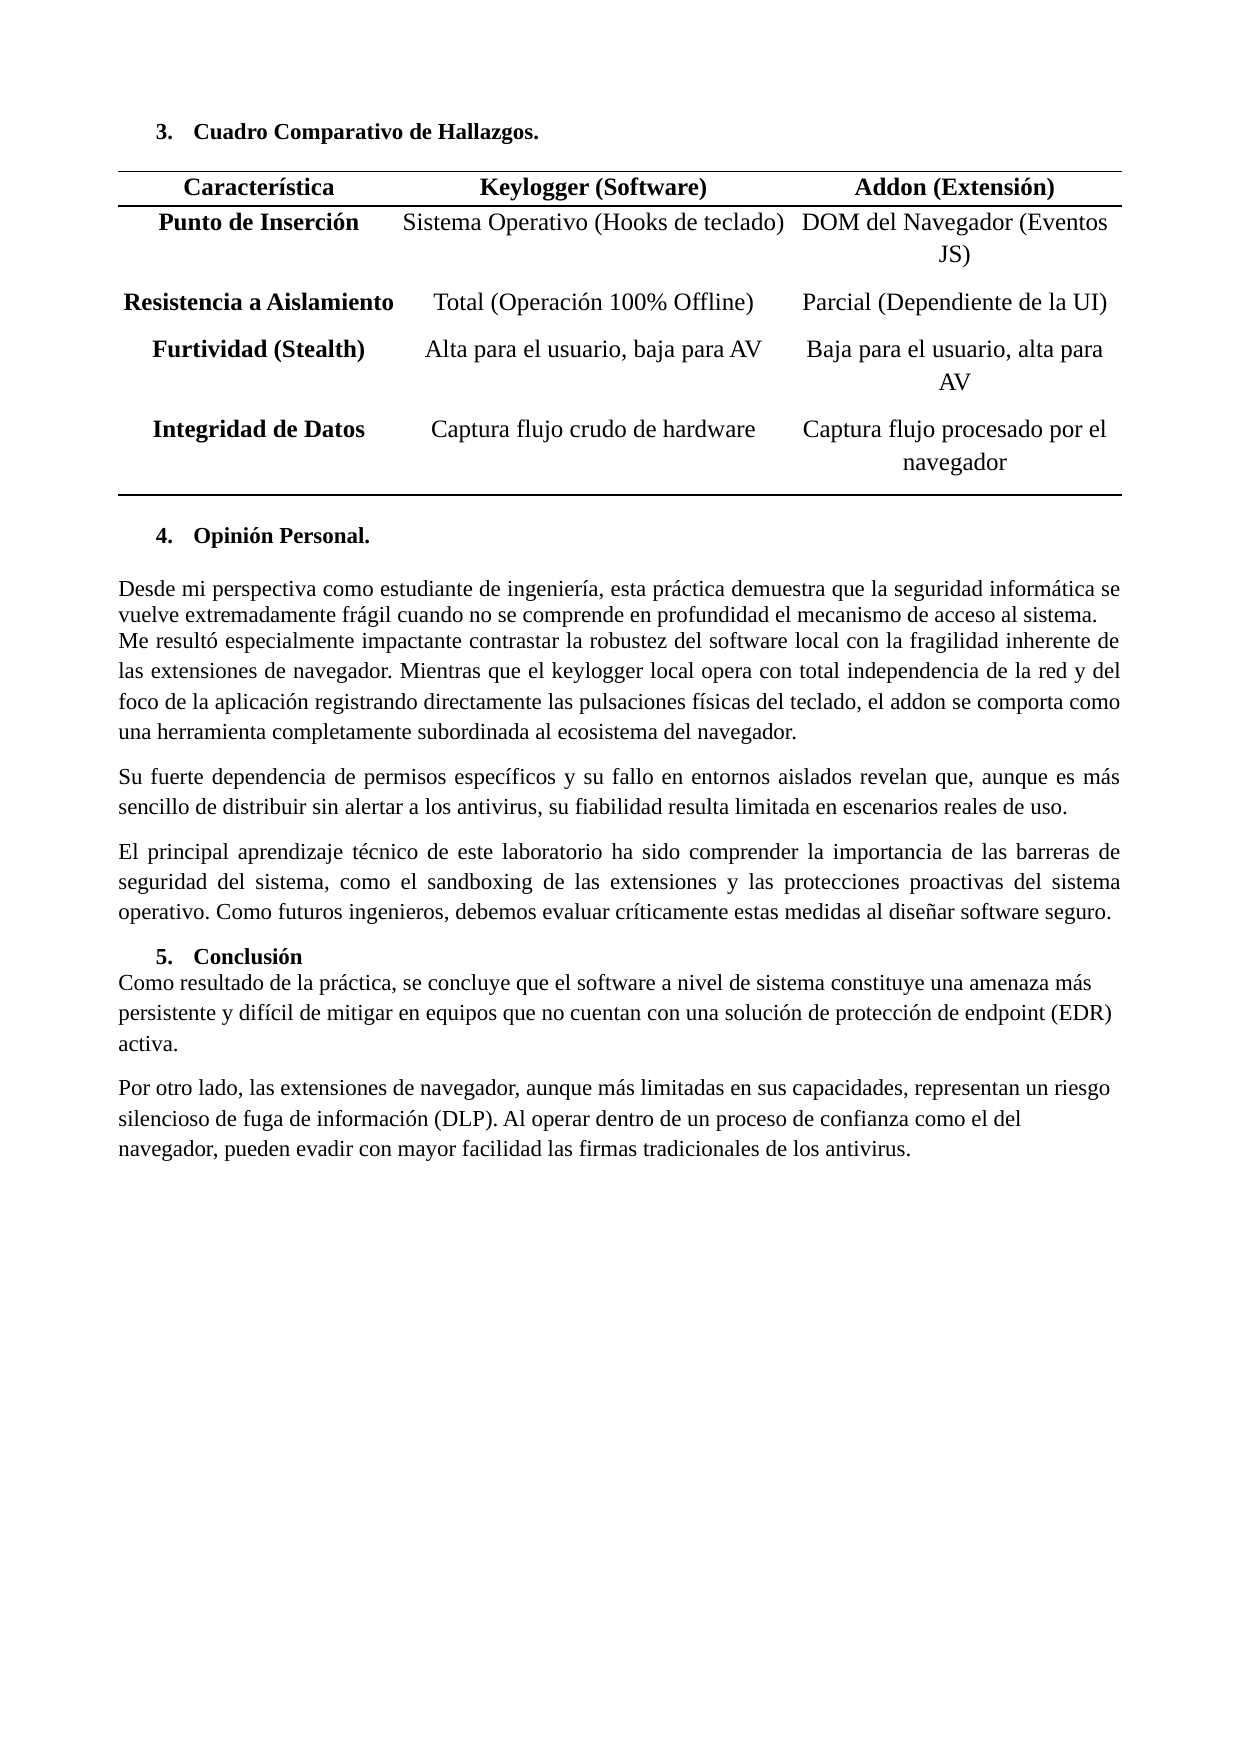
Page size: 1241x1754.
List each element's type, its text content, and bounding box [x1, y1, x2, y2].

table_header Keylogger (Software) [399, 172, 787, 205]
table_cell Furtividad (Stealth) [118, 334, 399, 414]
table_cell Resistencia a Aislamiento [118, 287, 399, 334]
table_cell Alta para el usuario, baja para AV [399, 334, 787, 414]
text El principal aprendizaje técnico de este laboratorio ha sido comprender la importancia de las barreras de seguridad del sistema, como el sandboxing de las extensiones y las protecciones proactivas del sistema operativo. Como futuros ingenieros, debemos evaluar críticamente estas medidas al diseñar software seguro. [118, 838, 1122, 924]
list Conclusión [156, 943, 1122, 969]
text Como resultado de la práctica, se concluye que el software a nivel de sistema constituye una amenaza más persistente y difícil de mitigar en equipos que no cuentan con una solución de protección de endpoint (EDR) activa. [118, 969, 1122, 1056]
table_cell Captura flujo crudo de hardware [399, 414, 787, 494]
text Desde mi perspectiva como estudiante de ingeniería, esta práctica demuestra que la seguridad informática se vuelve extremadamente frágil cuando no se comprende en profundidad el mecanismo de acceso al sistema. [118, 574, 1122, 627]
table_cell Integridad de Datos [118, 414, 399, 494]
text Por otro lado, las extensiones de navegador, aunque más limitadas en sus capacidades, representan un riesgo silencioso de fuga de información (DLP). Al operar dentro de un proceso de confianza como el del navegador, pueden evadir con mayor facilidad las firmas tradicionales de los antivirus. [118, 1074, 1122, 1161]
text Su fuerte dependencia de permisos específicos y su fallo en entornos aislados revelan que, aunque es más sencillo de distribuir sin alertar a los antivirus, su fiabilidad resulta limitada en escenarios reales de uso. [118, 763, 1122, 819]
table_cell Total (Operación 100% Offline) [399, 287, 787, 334]
text Me resultó especialmente impactante contrastar la robustez del software local con la fragilidad inherente de las extensiones de navegador. Mientras que el keylogger local opera con total independencia de la red y del foco de la aplicación registrando directamente las pulsaciones físicas del teclado, el addon se comporta como una herramienta completamente subordinada al ecosistema del navegador. [118, 627, 1122, 744]
table_cell Baja para el usuario, alta para AV [787, 334, 1122, 414]
table_cell Punto de Inserción [118, 207, 399, 287]
list Cuadro Comparativo de Hallazgos. [156, 118, 1122, 144]
table_cell Captura flujo procesado por el navegador [787, 414, 1122, 494]
table_header Característica [118, 172, 399, 205]
table_cell Sistema Operativo (Hooks de teclado) [399, 207, 787, 287]
table_cell Parcial (Dependiente de la UI) [787, 287, 1122, 334]
list Opinión Personal. [156, 522, 1122, 548]
table_cell DOM del Navegador (Eventos JS) [787, 207, 1122, 287]
table_header Addon (Extensión) [787, 172, 1122, 205]
